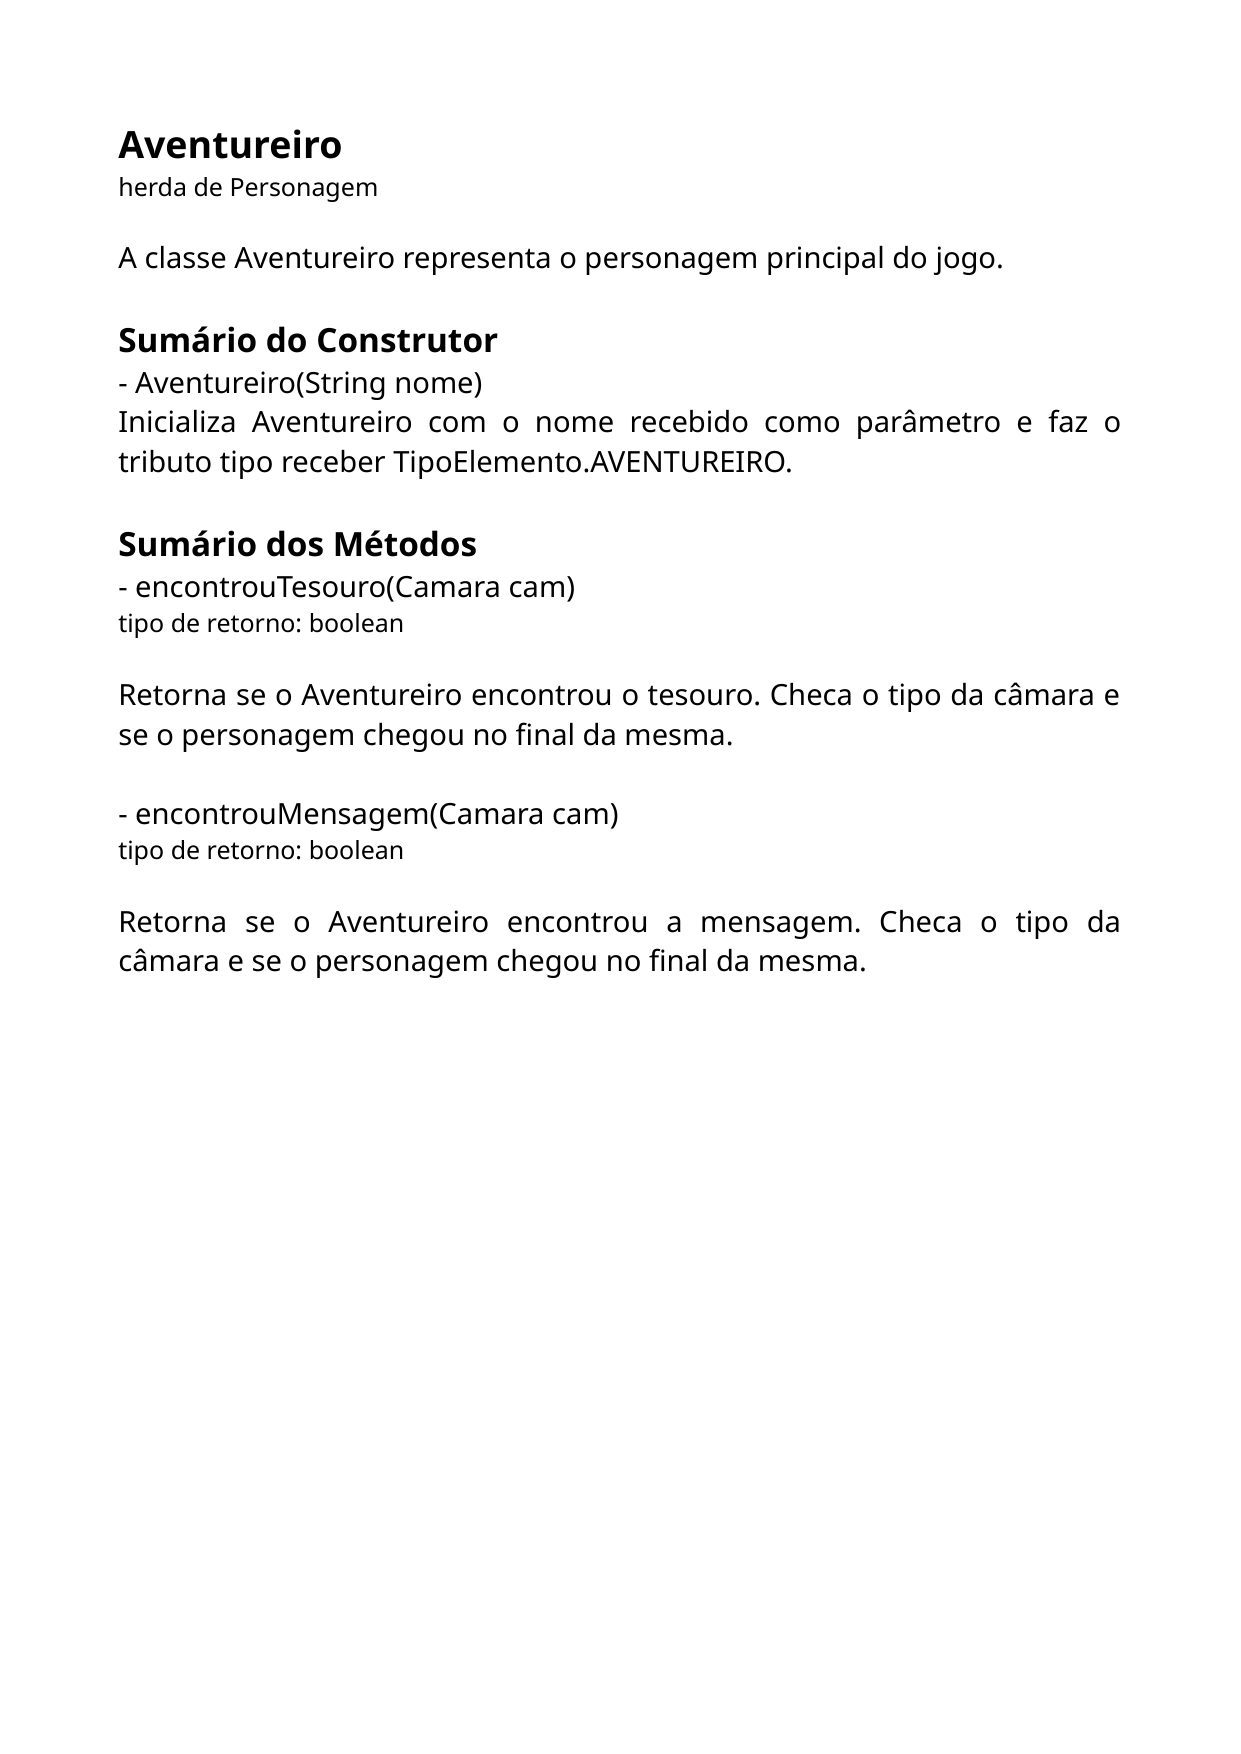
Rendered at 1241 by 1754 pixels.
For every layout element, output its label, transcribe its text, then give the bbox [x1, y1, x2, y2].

text A classe Aventureiro representa o personagem principal do jogo. [118, 237, 1122, 277]
text tipo de retorno: boolean [118, 606, 1122, 640]
text Sumário do Construtor [118, 317, 1122, 362]
text Inicializa Aventureiro com o nome recebido como parâmetro e faz o tributo tipo receber TipoElemento.AVENTUREIRO. [118, 402, 1122, 481]
text tipo de retorno: boolean [118, 833, 1122, 867]
text - encontrouMensagem(Camara cam) [118, 793, 1122, 833]
text herda de Personagem [118, 169, 1122, 203]
text Sumário dos Métodos [118, 521, 1122, 566]
text Retorna se o Aventureiro encontrou a mensagem. Checa o tipo da câmara e se o personagem chegou no final da mesma. [118, 901, 1122, 980]
text - encontrouTesouro(Camara cam) [118, 566, 1122, 606]
text Aventureiro [118, 118, 1122, 169]
text Retorna se o Aventureiro encontrou o tesouro. Checa o tipo da câmara e se o personagem chegou no final da mesma. [118, 674, 1122, 753]
text - Aventureiro(String nome) [118, 362, 1122, 402]
